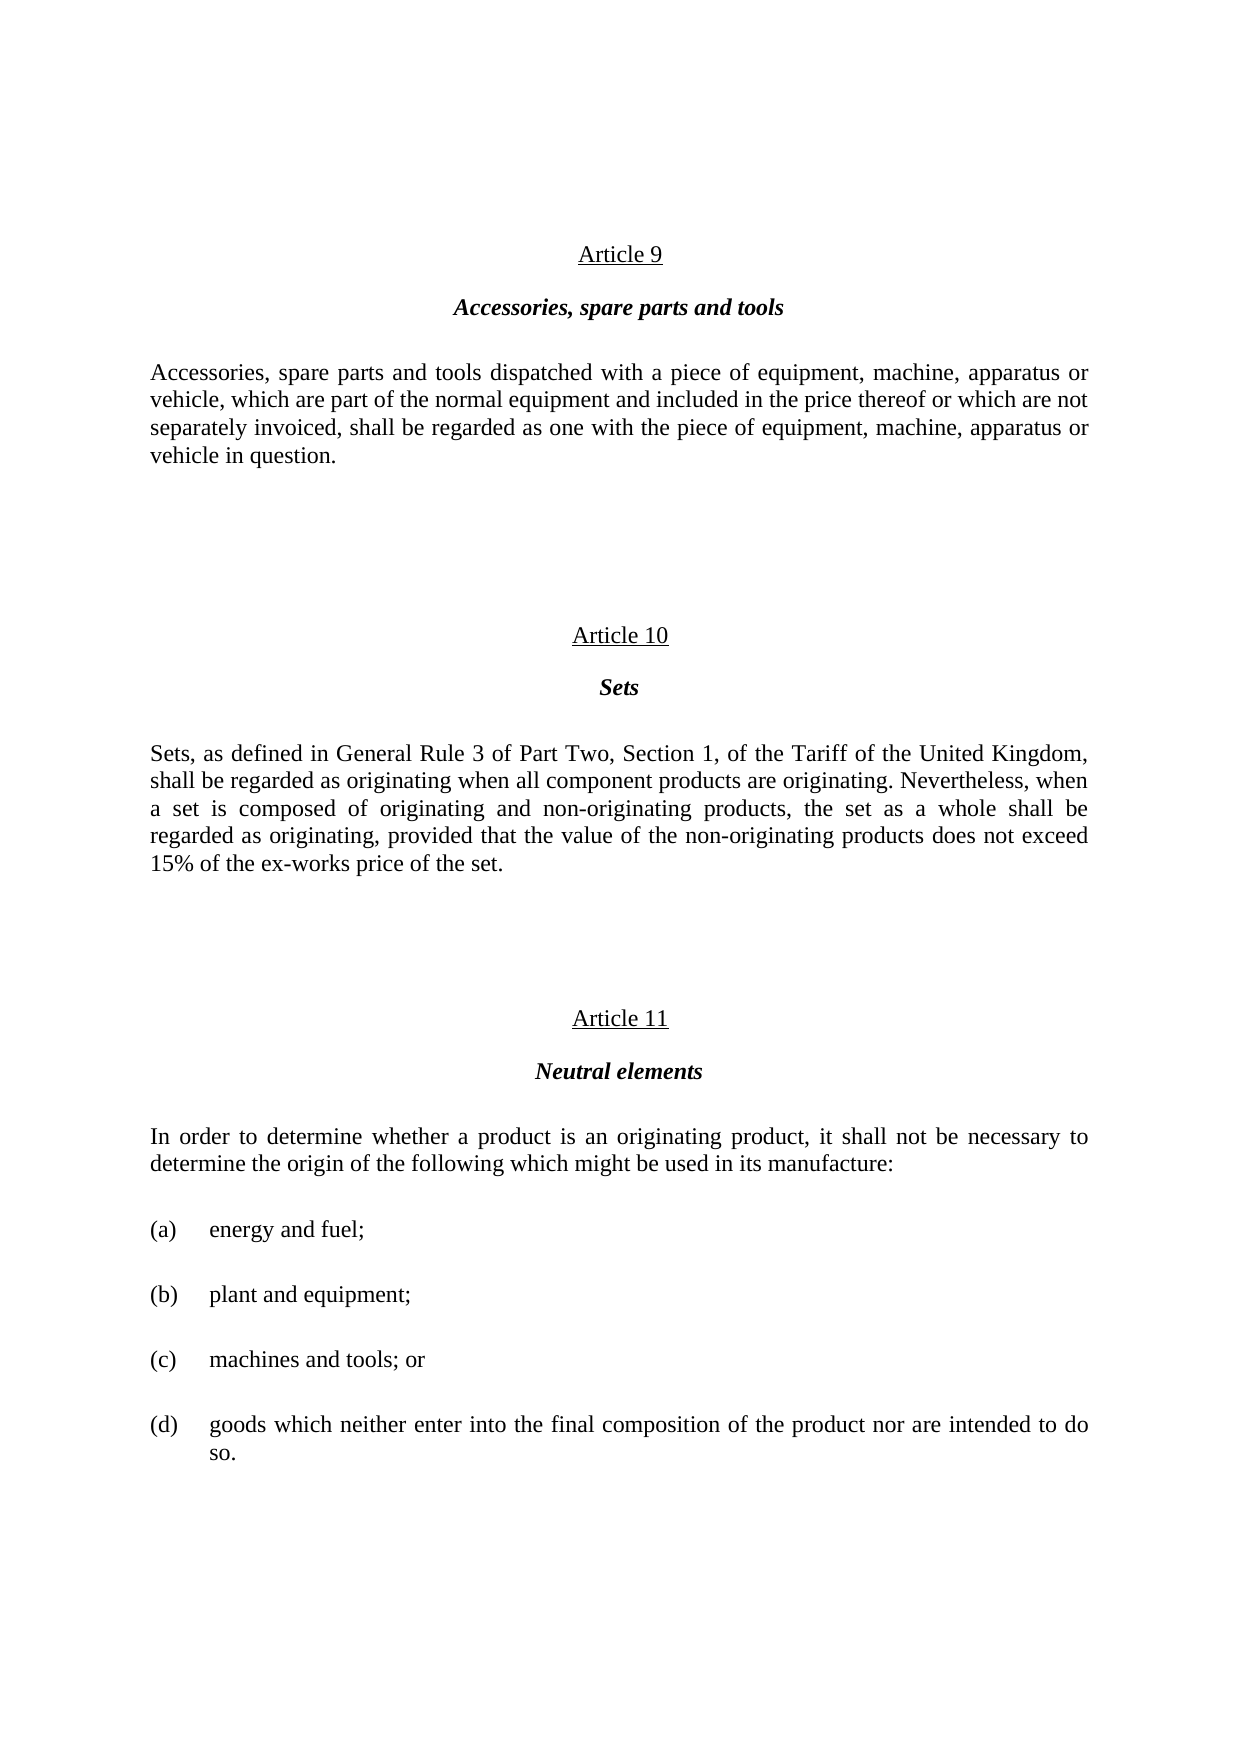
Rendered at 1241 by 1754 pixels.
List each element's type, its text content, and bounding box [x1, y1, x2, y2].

text In order to determine whether a product is an originating product, it shall not be necessary to determine the origin of the following which might be used in its manufacture: [150, 1122, 1090, 1177]
text Article 10 [150, 621, 1090, 648]
list energy and fuel; [150, 1214, 1090, 1242]
text Accessories, spare parts and tools [150, 293, 1090, 320]
text Sets, as defined in General Rule 3 of Part Two, Section 1, of the Tariff of the United Kingdom, shall be regarded as originating when all component products are originating. Nevertheless, when a set is composed of originating and non-originating products, the set as a whole shall be regarded as originating, provided that the value of the non-originating products does not exceed 15% of the ex-works price of the set. [150, 738, 1090, 877]
text Sets [150, 673, 1090, 701]
text Accessories, spare parts and tools dispatched with a piece of equipment, machine, apparatus or vehicle, which are part of the normal equipment and included in the price thereof or which are not separately invoiced, shall be regarded as one with the piece of equipment, machine, apparatus or vehicle in question. [150, 358, 1090, 468]
text Neutral elements [150, 1057, 1090, 1084]
text Article 11 [150, 1004, 1090, 1032]
list plant and equipment; [150, 1280, 1090, 1307]
text Article 9 [150, 240, 1090, 268]
list machines and tools; or [150, 1345, 1090, 1372]
list goods which neither enter into the final composition of the product nor are intended to do so. [150, 1410, 1090, 1465]
